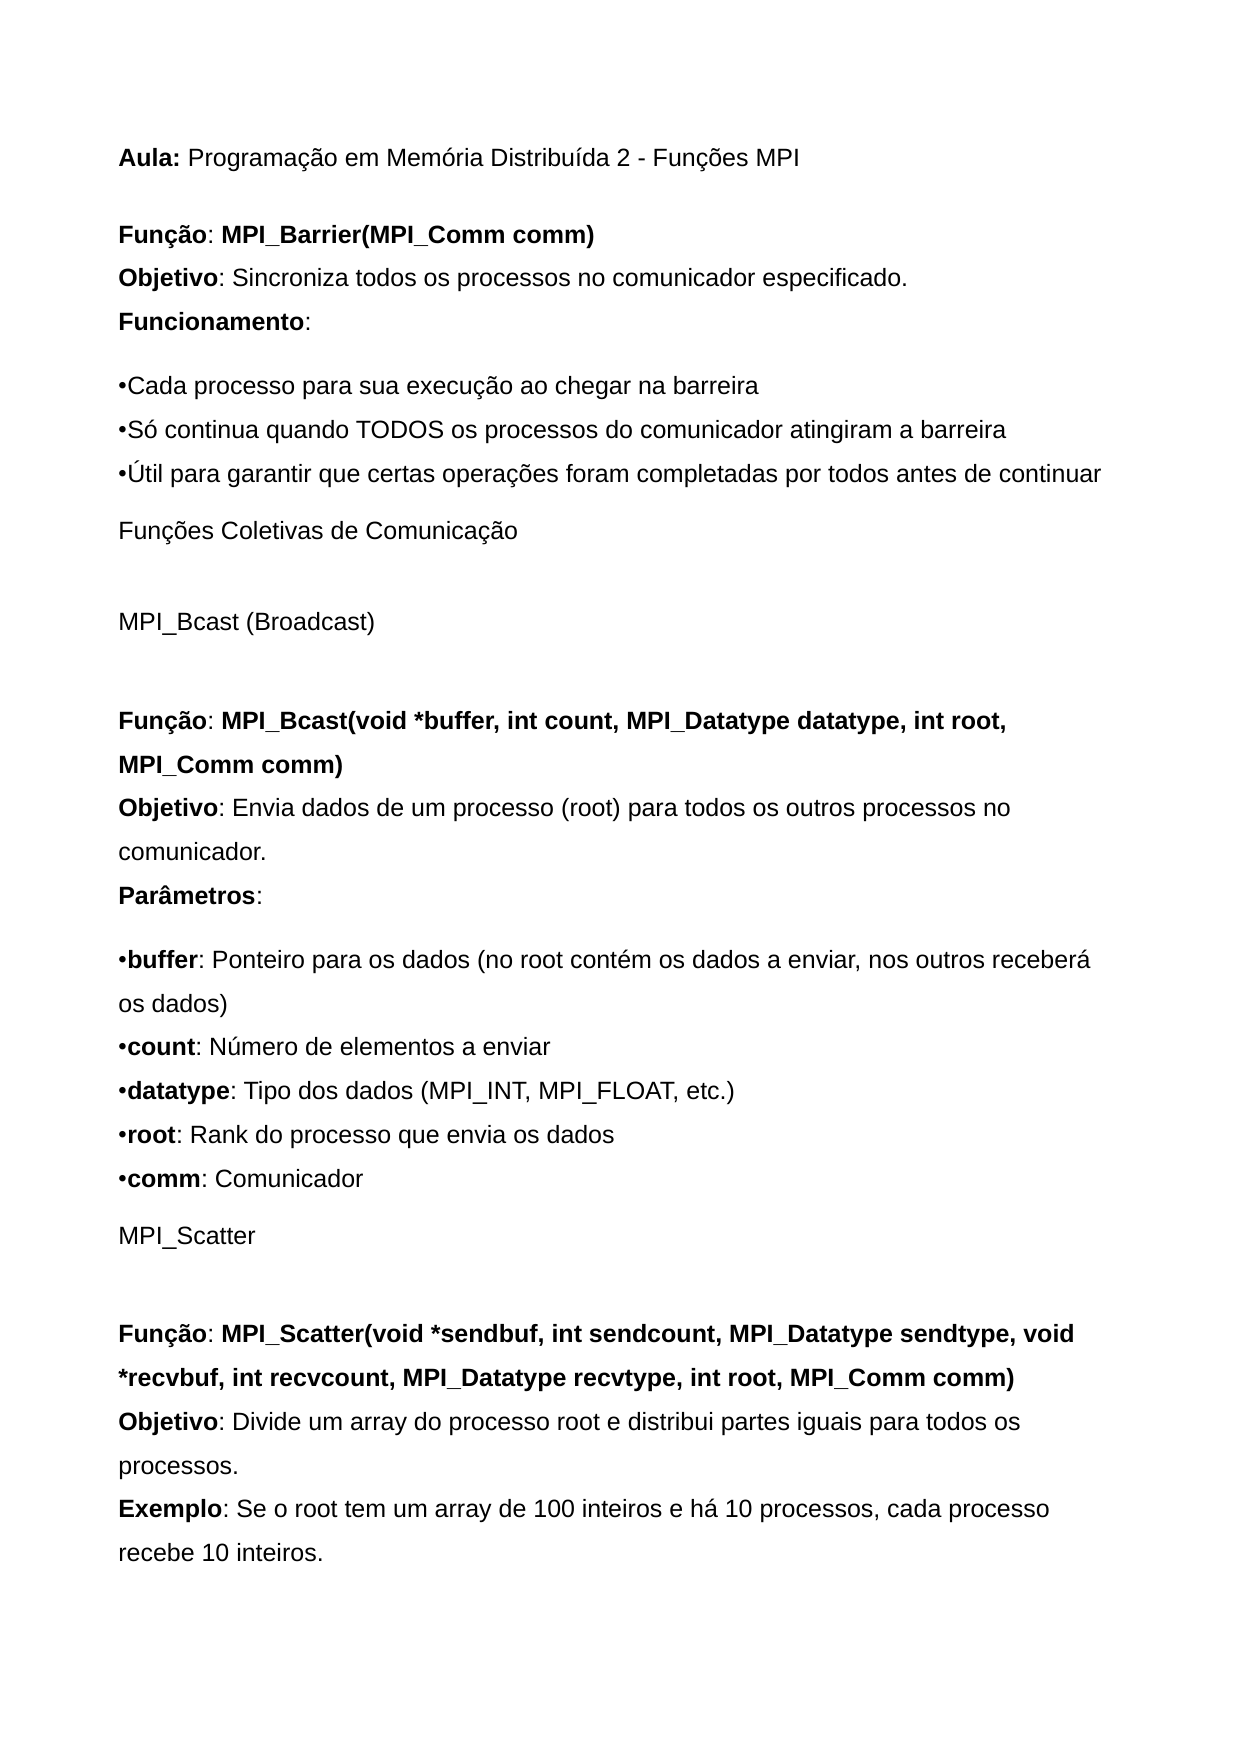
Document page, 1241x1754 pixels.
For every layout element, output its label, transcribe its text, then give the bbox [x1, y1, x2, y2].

subtitle MPI_Bcast (Broadcast) [118, 607, 1122, 636]
subtitle Funções Coletivas de Comunicação [118, 516, 1122, 544]
list count: Número de elementos a enviar [118, 1017, 1122, 1061]
list Só continua quando TODOS os processos do comunicador atingiram a barreira [118, 400, 1122, 444]
list Útil para garantir que certas operações foram completadas por todos antes de continuar [118, 444, 1122, 487]
text Função: MPI_Bcast(void *buffer, int count, MPI_Datatype datatype, int root, MPI_Comm comm) Objetivo: Envia dados de um processo (root) para todos os outros processos no comunicador. Parâmetros: [118, 691, 1122, 910]
list comm: Comunicador [118, 1149, 1122, 1192]
text Função: MPI_Scatter(void *sendbuf, int sendcount, MPI_Datatype sendtype, void *recvbuf, int recvcount, MPI_Datatype recvtype, int root, MPI_Comm comm) Objetivo: Divide um array do processo root e distribui partes iguais para todos os processos. Exemplo: Se o root tem um array de 100 inteiros e há 10 processos, cada processo recebe 10 inteiros. [118, 1304, 1122, 1567]
list buffer: Ponteiro para os dados (no root contém os dados a enviar, nos outros receberá os dados) [118, 930, 1122, 1017]
text Função: MPI_Barrier(MPI_Comm comm) Objetivo: Sincroniza todos os processos no comunicador especificado. Funcionamento: [118, 205, 1122, 336]
list datatype: Tipo dos dados (MPI_INT, MPI_FLOAT, etc.) [118, 1061, 1122, 1105]
list root: Rank do processo que envia os dados [118, 1105, 1122, 1149]
list Cada processo para sua execução ao chegar na barreira [118, 356, 1122, 400]
subtitle Aula: Programação em Memória Distribuída 2 - Funções MPI [118, 143, 1122, 172]
subtitle MPI_Scatter [118, 1221, 1122, 1249]
